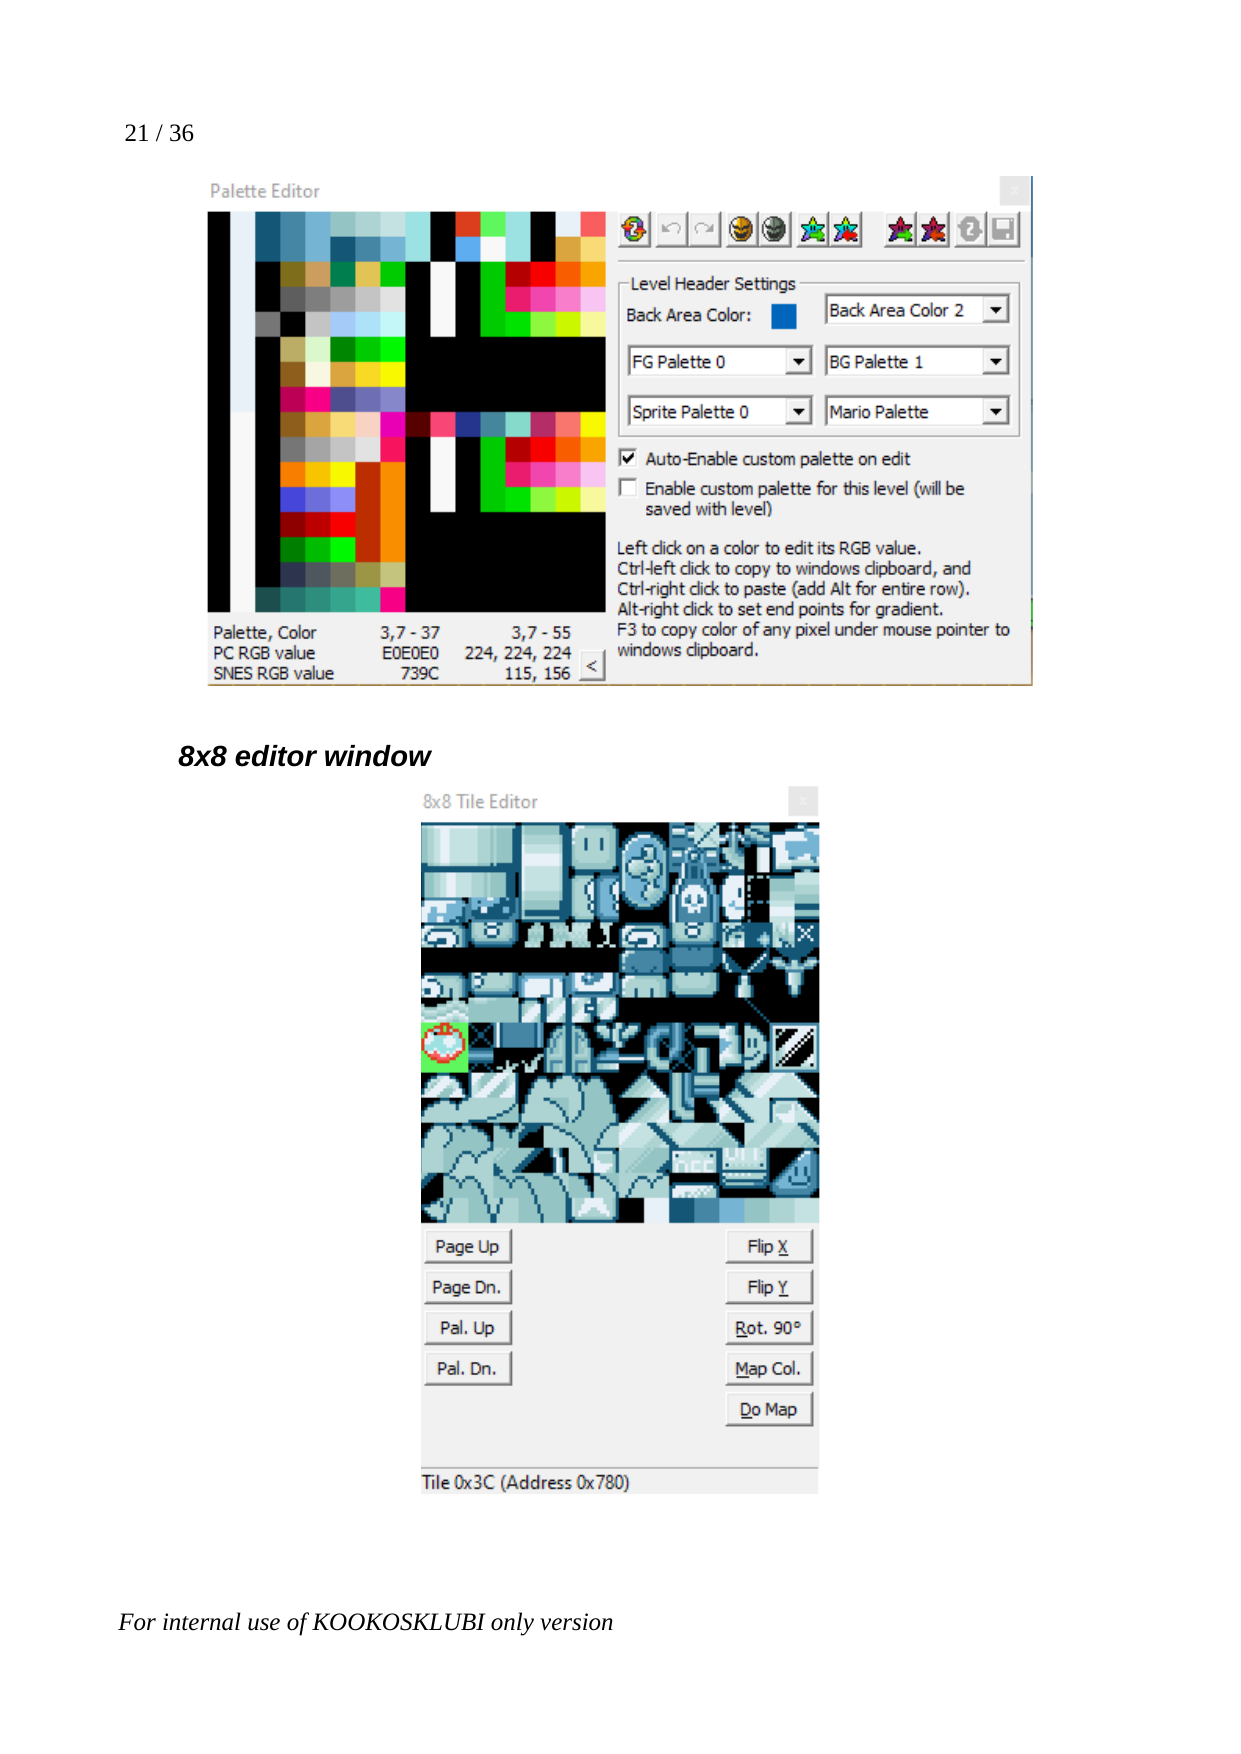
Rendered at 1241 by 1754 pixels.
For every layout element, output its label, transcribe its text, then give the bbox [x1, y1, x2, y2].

subtitle 8x8 editor window [118, 739, 1122, 773]
picture [207, 176, 1033, 686]
picture [421, 785, 820, 1494]
